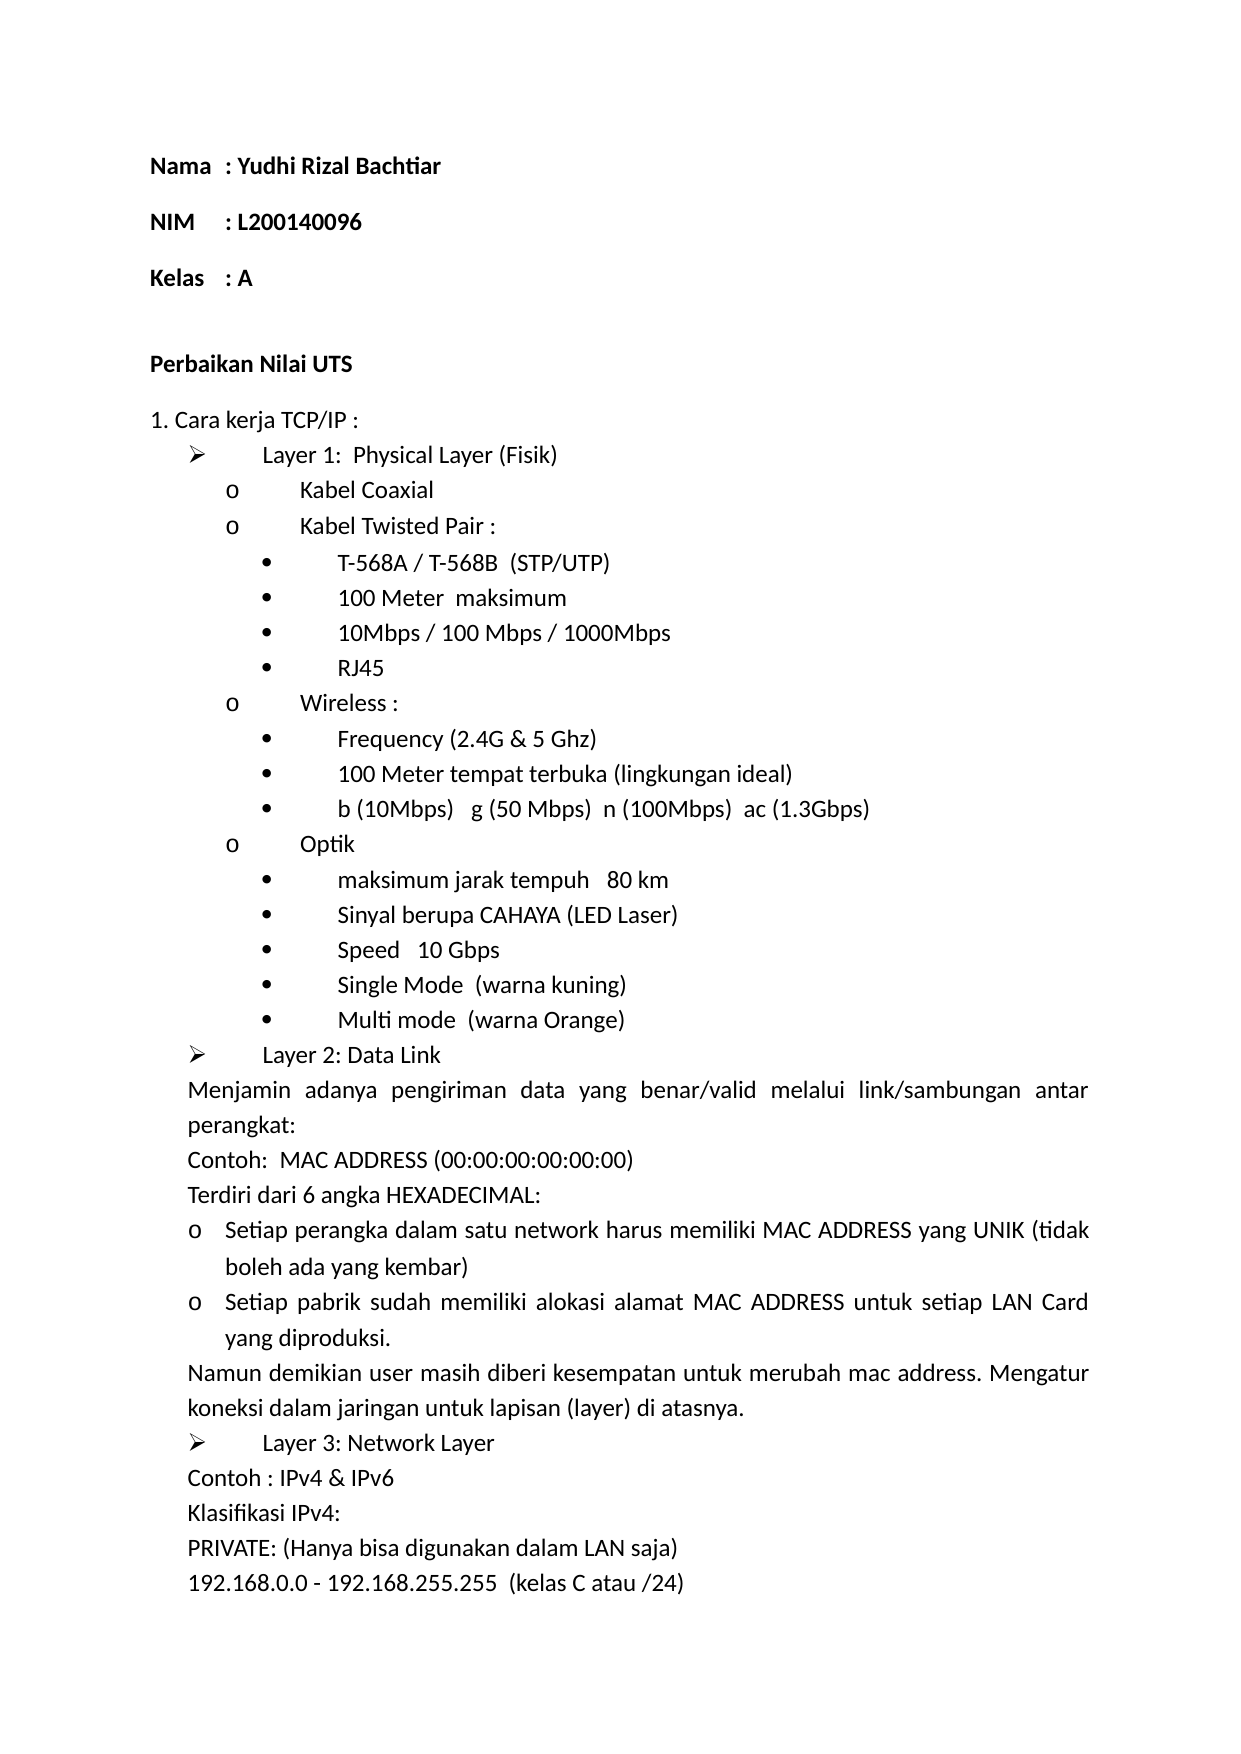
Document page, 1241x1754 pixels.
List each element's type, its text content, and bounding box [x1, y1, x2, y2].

list Single Mode (warna kuning) [262, 970, 1090, 1000]
list Multi mode (warna Orange) [262, 1005, 1090, 1035]
list Wireless : [225, 687, 1090, 718]
list Speed 10 Gbps [262, 935, 1090, 965]
list 100 Meter tempat terbuka (lingkungan ideal) [262, 758, 1090, 789]
list Frequency (2.4G & 5 Ghz) [262, 723, 1090, 754]
list Kabel Coaxial [225, 474, 1090, 506]
list RJ45 [262, 652, 1090, 682]
text Namun demikian user masih diberi kesempatan untuk merubah mac address. Mengatur koneksi dalam jaringan untuk lapisan (layer) di atasnya. [187, 1357, 1090, 1423]
text Contoh: MAC ADDRESS (00:00:00:00:00:00) [150, 1145, 1090, 1175]
list b (10Mbps) g (50 Mbps) n (100Mbps) ac (1.3Gbps) [262, 793, 1090, 824]
text Menjamin adanya pengiriman data yang benar/valid melalui link/sambungan antar perangkat: [187, 1075, 1090, 1140]
list Layer 1: Physical Layer (Fisik) [187, 439, 1090, 469]
list 100 Meter maksimum [262, 582, 1090, 612]
list Kabel Twisted Pair : [225, 510, 1090, 542]
text Perbaikan Nilai UTS [150, 348, 1090, 378]
list Setiap pabrik sudah memiliki alokasi alamat MAC ADDRESS untuk setiap LAN Card yang diproduksi. [187, 1286, 1090, 1353]
text 192.168.0.0 - 192.168.255.255 (kelas C atau /24) [150, 1567, 1090, 1598]
list Sinyal berupa CAHAYA (LED Laser) [262, 900, 1090, 930]
text Terdiri dari 6 angka HEXADECIMAL: [150, 1180, 1090, 1210]
list Optik [225, 828, 1090, 860]
text Kelas : A [150, 262, 1090, 292]
text 1. Cara kerja TCP/IP : [150, 404, 1090, 434]
list maksimum jarak tempuh 80 km [262, 865, 1090, 895]
text NIM : L200140096 [150, 206, 1090, 236]
text Klasifikasi IPv4: [150, 1497, 1090, 1528]
list T-568A / T-568B (STP/UTP) [262, 547, 1090, 577]
list Setiap perangka dalam satu network harus memiliki MAC ADDRESS yang UNIK (tidak boleh ada yang kembar) [187, 1215, 1090, 1281]
list 10Mbps / 100 Mbps / 1000Mbps [262, 617, 1090, 647]
list Layer 2: Data Link [187, 1040, 1090, 1070]
text Contoh : IPv4 & IPv6 [187, 1462, 1090, 1493]
text PRIVATE: (Hanya bisa digunakan dalam LAN saja) [150, 1532, 1090, 1563]
text Nama : Yudhi Rizal Bachtiar [150, 150, 1090, 181]
list Layer 3: Network Layer [187, 1427, 1090, 1458]
